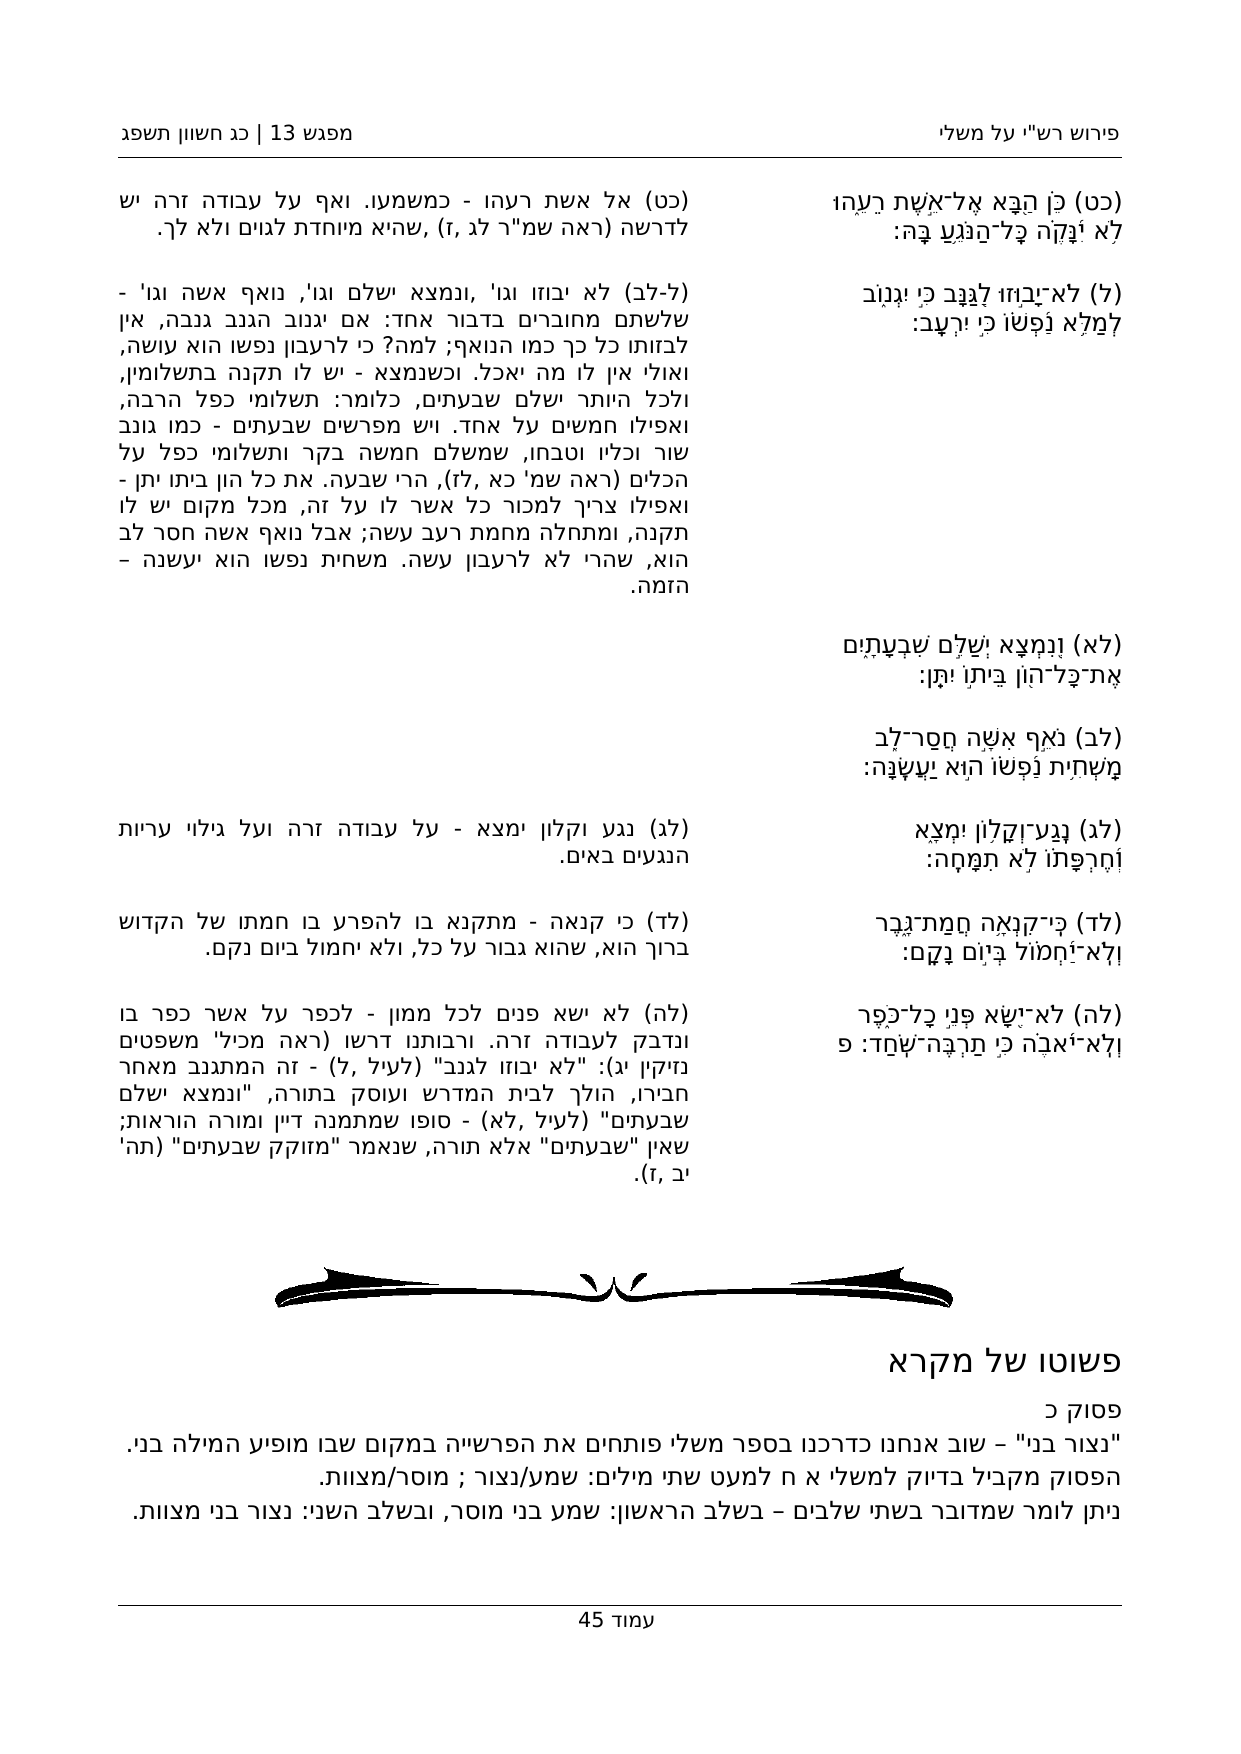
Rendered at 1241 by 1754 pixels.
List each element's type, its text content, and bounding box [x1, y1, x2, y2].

table_cell (ל) לֹא־יָב֣וּזוּ לַ֭גַּנָּב כִּ֣י יִגְנ֑וֹב לְמַלֵּ֥א נַ֝פְשׁ֗וֹ כִּ֣י יִרְעָֽב: [709, 279, 1123, 631]
table_cell (לג) נגע וקלון ימצא - על עבודה זרה ועל גילוי עריות הנגעים באים. [118, 815, 690, 908]
text פסוק כ [118, 1396, 1122, 1425]
table_cell [690, 1000, 709, 1218]
table_cell (לד) כי קנאה - מתקנא בו להפרע בו חמתו של הקדוש ברוך הוא, שהוא גבור על כל, ולא יחמול ביום נקם. [118, 908, 690, 1000]
text פשוטו של מקרא [118, 1342, 1122, 1381]
table_cell [690, 631, 709, 723]
table_cell [690, 187, 709, 279]
table_cell [690, 723, 709, 815]
table_cell [118, 723, 690, 815]
table_cell (לה) לא ישא פנים לכל ממון - לכפר על אשר כפר בו ונדבק לעבודה זרה. ורבותנו דרשו (ראה מכיל' משפטים נזיקין יג): "לא יבוזו לגנב" (לעיל ,ל) - זה המתגנב מאחר חבירו, הולך לבית המדרש ועוסק בתורה, "ונמצא ישלם שבעתים" (לעיל ,לא) - סופו שמתמנה דיין ומורה הוראות; שאין "שבעתים" אלא תורה, שנאמר "מזוקק שבעתים" (תה' יב ,ז). [118, 1000, 690, 1218]
table_cell (לב) נֹאֵ֣ף אִשָּׁ֣ה חֲסַר־לֵ֑ב מַֽשְׁחִ֥ית נַ֝פְשׁ֗וֹ ה֣וּא יַעֲשֶֽׂנָּה: [709, 723, 1123, 815]
table_cell (לה) לֹא־יִ֭שָּׂא פְּנֵ֣י כָל־כֹּ֑פֶר וְלֹֽא־יֹ֝אבֶ֗ה כִּ֣י תַרְבֶּה־שֹּֽׁחַד: פ [709, 1000, 1123, 1218]
table_cell [690, 279, 709, 631]
text ניתן לומר שמדובר בשתי שלבים – בשלב הראשון: שמע בני מוסר, ובשלב השני: נצור בני מצוות. [118, 1496, 1122, 1525]
text "נצור בני" – שוב אנחנו כדרכנו בספר משלי פותחים את הפרשייה במקום שבו מופיע המילה בני. [118, 1429, 1122, 1458]
table_cell (כט) אל אשת רעהו - כמשמעו. ואף על עבודה זרה יש לדרשה (ראה שמ"ר לג ,ז) ,שהיא מיוחדת לגוים ולא לך. [118, 187, 690, 279]
text הפסוק מקביל בדיוק למשלי א ח למעט שתי מילים: שמע/נצור ; מוסר/מצוות. [118, 1463, 1122, 1492]
table_cell (לד) כִּֽי־קִנְאָ֥ה חֲמַת־גָּ֑בֶר וְלֹֽא־יַ֝חְמ֗וֹל בְּי֣וֹם נָקָֽם: [709, 908, 1123, 1000]
table_cell [690, 908, 709, 1000]
table_cell (לג) נֶֽגַע־וְקָל֥וֹן יִמְצָ֑א וְ֝חֶרְפָּת֗וֹ לֹ֣א תִמָּחֶֽה: [709, 815, 1123, 908]
table_cell (לא) וְ֭נִמְצָא יְשַׁלֵּ֣ם שִׁבְעָתָ֑יִם אֶת־כָּל־ה֖וֹן בֵּית֣וֹ יִתֵּֽן: [709, 631, 1123, 723]
table_cell [118, 631, 690, 723]
picture [272, 1264, 954, 1313]
table_cell (ל-לב) לא יבוזו וגו' ,ונמצא ישלם וגו', נואף אשה וגו' - שלשתם מחוברים בדבור אחד: אם יגנוב הגנב גנבה, אין לבזותו כל כך כמו הנואף; למה? כי לרעבון נפשו הוא עושה, ואולי אין לו מה יאכל. וכשנמצא - יש לו תקנה בתשלומין, ולכל היותר ישלם שבעתים, כלומר: תשלומי כפל הרבה, ואפילו חמשים על אחד. ויש מפרשים שבעתים - כמו גונב שור וכליו וטבחו, שמשלם חמשה בקר ותשלומי כפל על הכלים (ראה שמ' כא ,לז), הרי שבעה. את כל הון ביתו יתן - ואפילו צריך למכור כל אשר לו על זה, מכל מקום יש לו תקנה, ומתחלה מחמת רעב עשה; אבל נואף אשה חסר לב הוא, שהרי לא לרעבון עשה. משחית נפשו הוא יעשנה – הזמה. [118, 279, 690, 631]
table_cell [690, 815, 709, 908]
table_cell (כט) כֵּ֗ן הַ֭בָּא אֶל־אֵ֣שֶׁת רֵעֵ֑הוּ לֹ֥א יִ֝נָּקֶ֗ה כָּֽל־הַנֹּגֵ֥עַ בָּֽהּ: [709, 187, 1123, 279]
